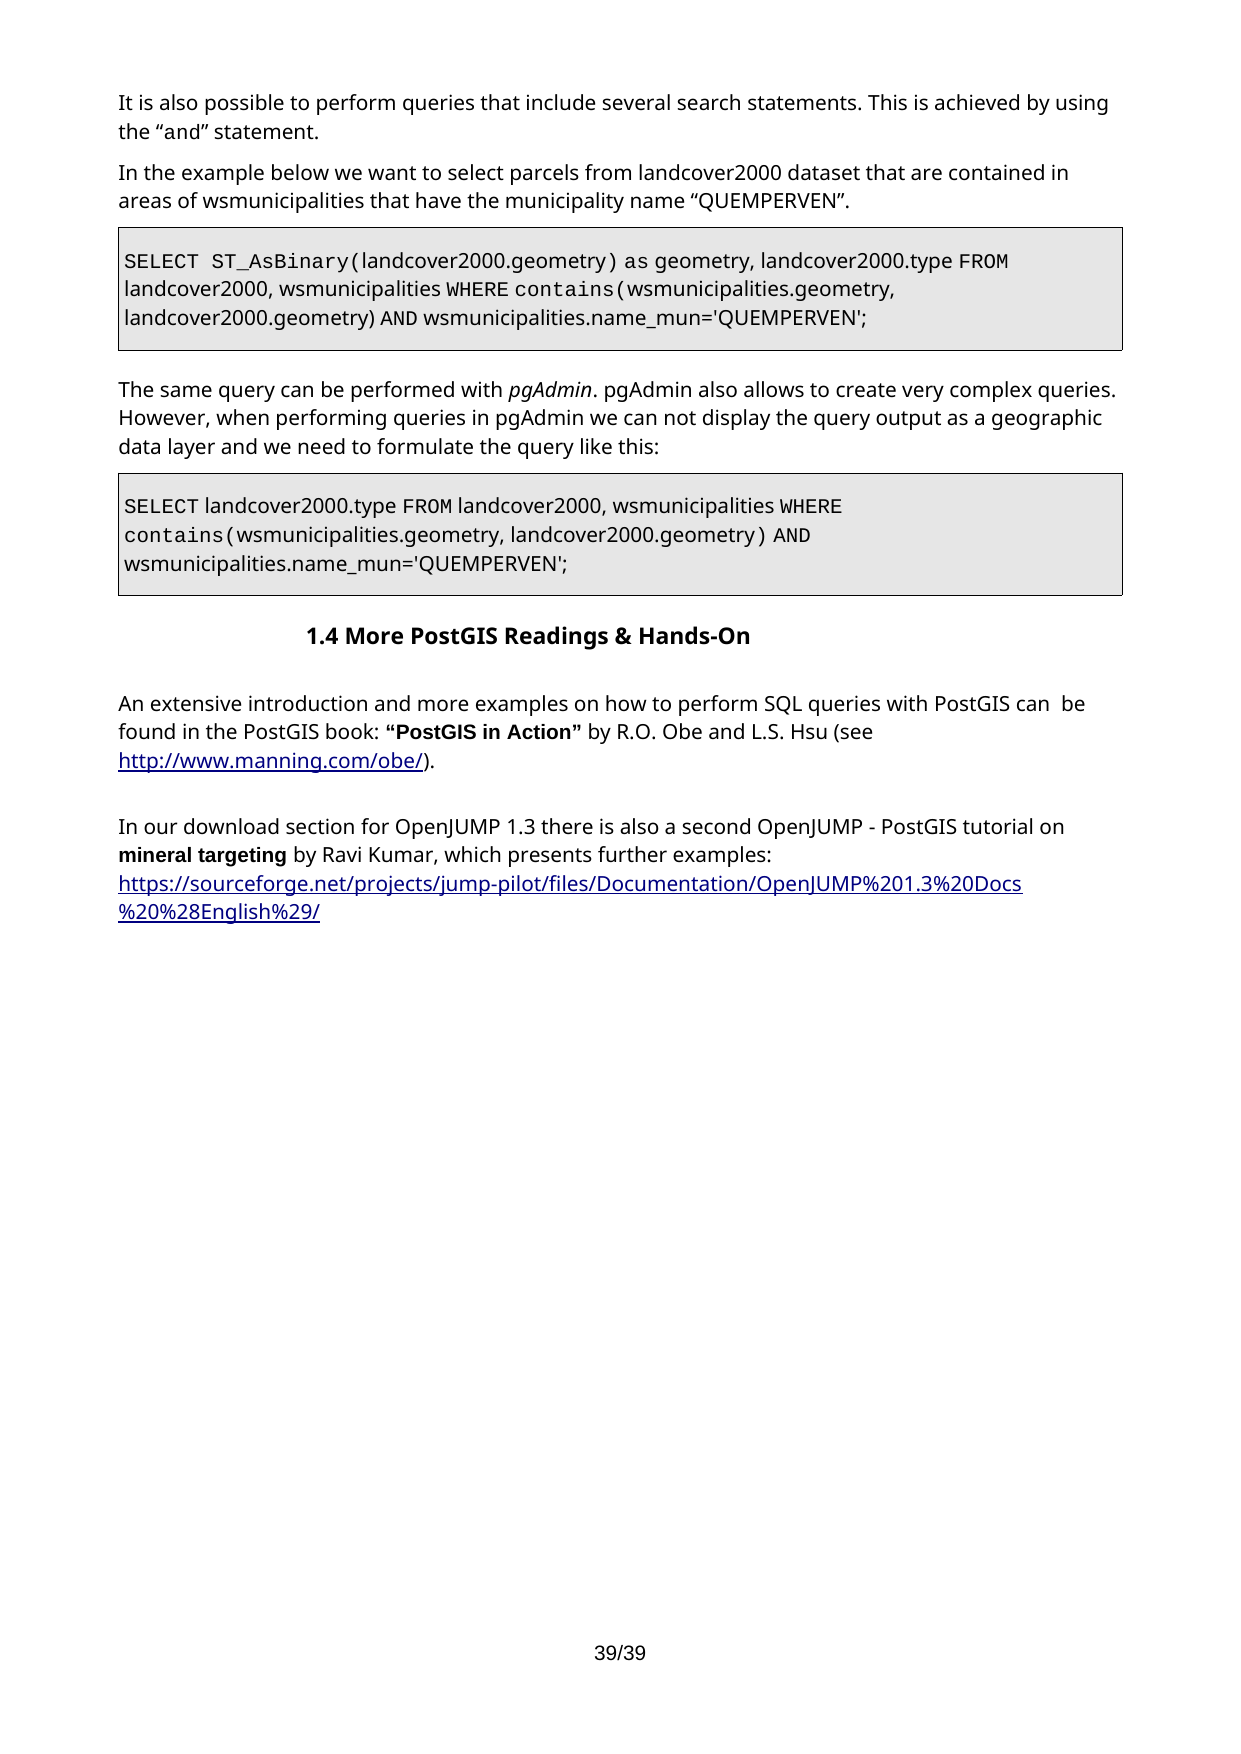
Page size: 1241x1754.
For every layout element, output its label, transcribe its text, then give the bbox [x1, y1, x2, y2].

text In the example below we want to select parcels from landcover2000 dataset that are contained in areas of wsmunicipalities that have the municipality name “QUEMPERVEN”. [118, 158, 1122, 215]
text An extensive introduction and more examples on how to perform SQL queries with PostGIS can be found in the PostGIS book: “PostGIS in Action” by R.O. Obe and L.S. Hsu (see http://www.manning.com/obe/). [118, 689, 1122, 774]
text The same query can be performed with pgAdmin. pgAdmin also allows to create very complex queries. However, when performing queries in pgAdmin we can not display the query output as a geographic data layer and we need to formulate the query like this: [118, 375, 1122, 460]
list 1.4 More PostGIS Readings & Hands-On [268, 620, 1122, 652]
table_header SELECT landcover2000.type FROM landcover2000, wsmunicipalities WHERE contains(wsmunicipalities.geometry, landcover2000.geometry) AND wsmunicipalities.name_mun='QUEMPERVEN'; [119, 474, 1122, 595]
table_header SELECT ST_AsBinary(landcover2000.geometry) as geometry, landcover2000.type FROM landcover2000, wsmunicipalities WHERE contains(wsmunicipalities.geometry, landcover2000.geometry) AND wsmunicipalities.name_mun='QUEMPERVEN'; [119, 228, 1122, 350]
text It is also possible to perform queries that include several search statements. This is achieved by using the “and” statement. [118, 88, 1122, 146]
text In our download section for OpenJUMP 1.3 there is also a second OpenJUMP - PostGIS tutorial on mineral targeting by Ravi Kumar, which presents further examples: https://sourceforge.net/projects/jump-pilot/files/Documentation/OpenJUMP%201.3%20Docs%20%28English%29/ [118, 812, 1122, 926]
